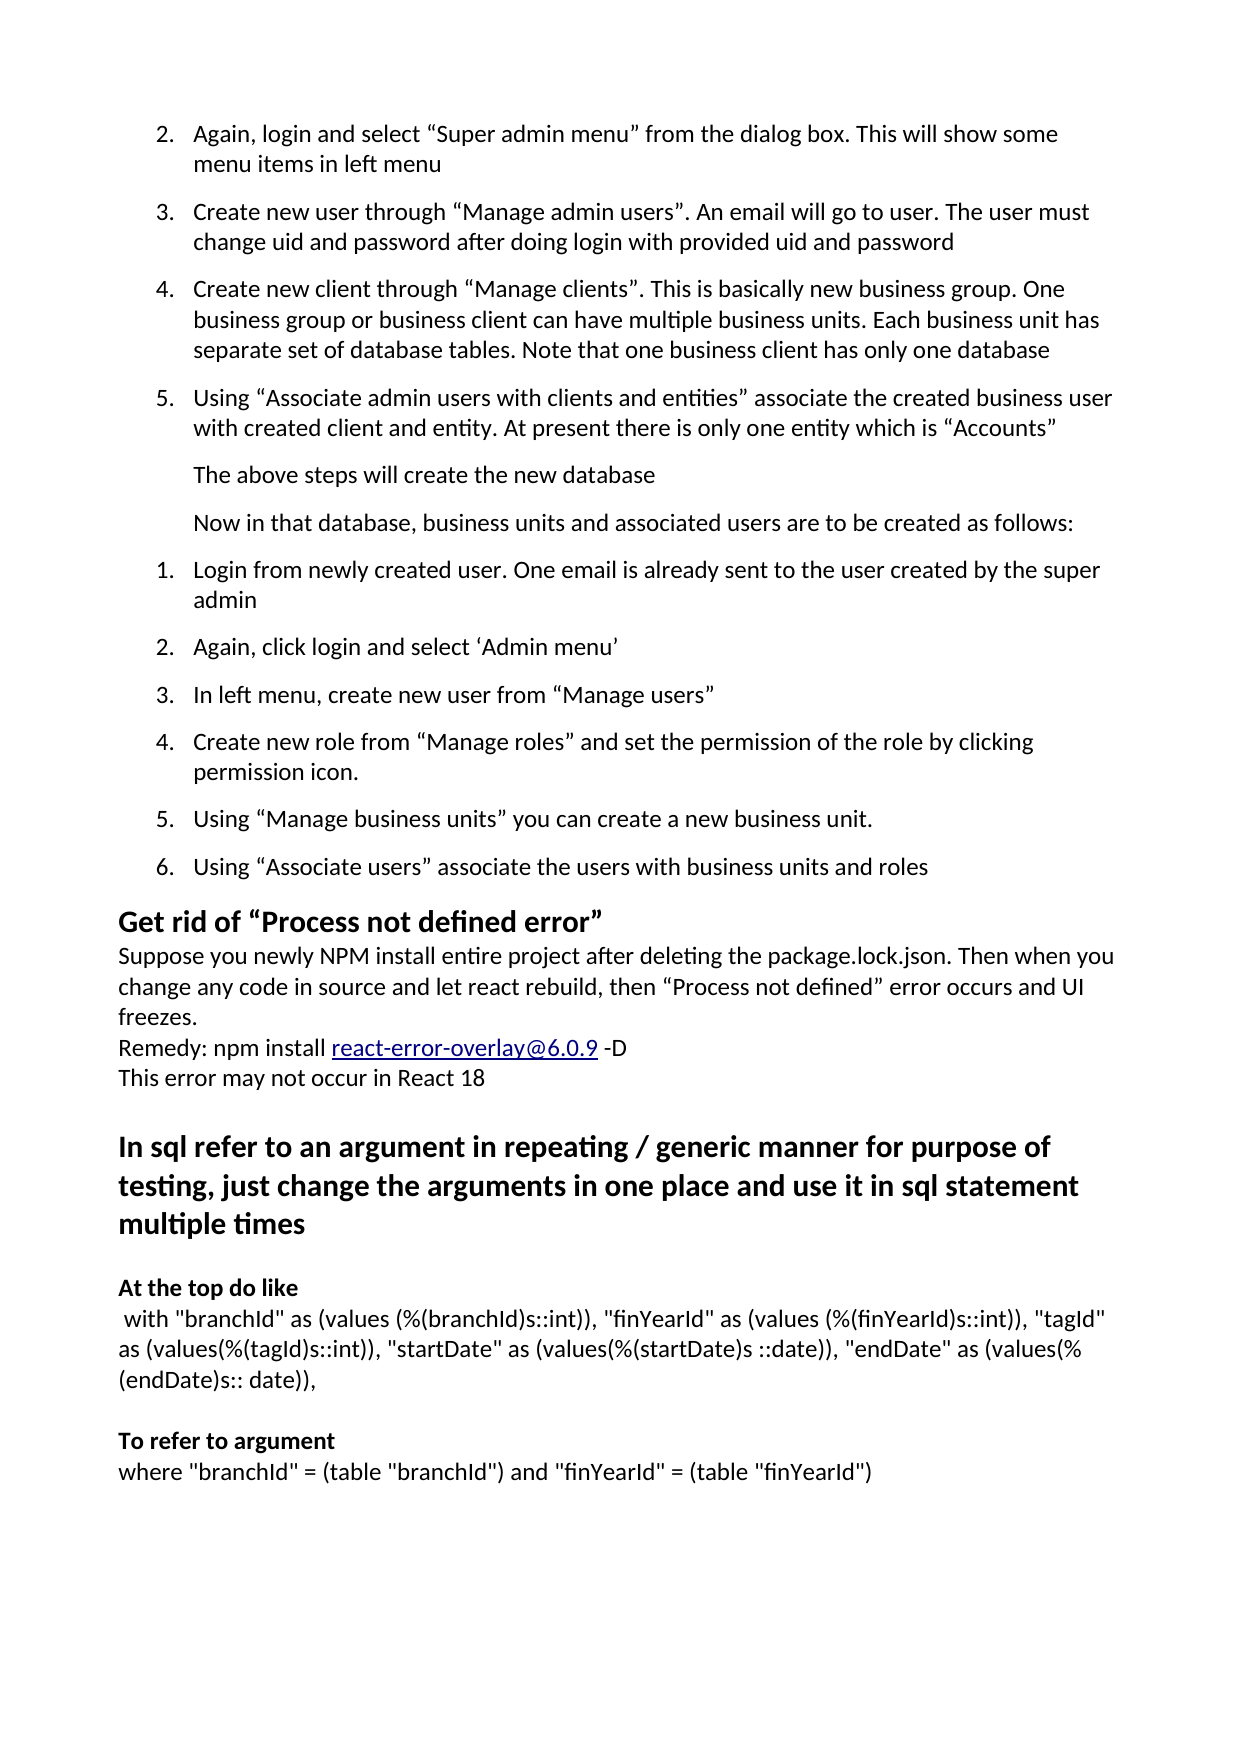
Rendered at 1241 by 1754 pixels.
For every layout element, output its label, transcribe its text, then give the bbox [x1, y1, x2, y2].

list Create new user through “Manage admin users”. An email will go to user. The user must change uid and password after doing login with provided uid and password [156, 196, 1122, 257]
list Using “Associate users” associate the users with business units and roles [156, 851, 1122, 881]
list Create new role from “Manage roles” and set the permission of the role by clicking permission icon. [156, 726, 1122, 787]
list In left menu, create new user from “Manage users” [156, 679, 1122, 709]
text This error may not occur in React 18 [118, 1062, 1122, 1093]
subtitle Get rid of “Process not defined error” [118, 902, 1122, 940]
text To refer to argument [118, 1425, 1122, 1456]
list Now in that database, business units and associated users are to be created as follows: [193, 507, 1122, 537]
list The above steps will create the new database [193, 459, 1122, 490]
list Again, login and select “Super admin menu” from the dialog box. This will show some menu items in left menu [156, 118, 1122, 179]
list Using “Associate admin users with clients and entities” associate the created business user with created client and entity. At present there is only one entity which is “Accounts” [156, 382, 1122, 443]
list Create new client through “Manage clients”. This is basically new business group. One business group or business client can have multiple business units. Each business unit has separate set of database tables. Note that one business client has only one database [156, 273, 1122, 365]
text At the top do like [118, 1272, 1122, 1303]
subtitle In sql refer to an argument in repeating / generic manner for purpose of testing, just change the arguments in one place and use it in sql statement multiple times [118, 1128, 1122, 1242]
text with "branchId" as (values (%(branchId)s::int)), "finYearId" as (values (%(finYearId)s::int)), "tagId" as (values(%(tagId)s::int)), "startDate" as (values(%(startDate)s ::date)), "endDate" as (values(%(endDate)s:: date)), [118, 1303, 1122, 1394]
text Suppose you newly NPM install entire project after deleting the package.lock.json. Then when you change any code in source and let react rebuild, then “Process not defined” error occurs and UI freezes. [118, 940, 1122, 1032]
text Remedy: npm install react-error-overlay@6.0.9 -D [118, 1032, 1122, 1062]
text where "branchId" = (table "branchId") and "finYearId" = (table "finYearId") [118, 1456, 1122, 1486]
list Using “Manage business units” you can create a new business unit. [156, 804, 1122, 834]
list Again, click login and select ‘Admin menu’ [156, 632, 1122, 662]
list Login from newly created user. One email is already sent to the user created by the super admin [156, 554, 1122, 615]
